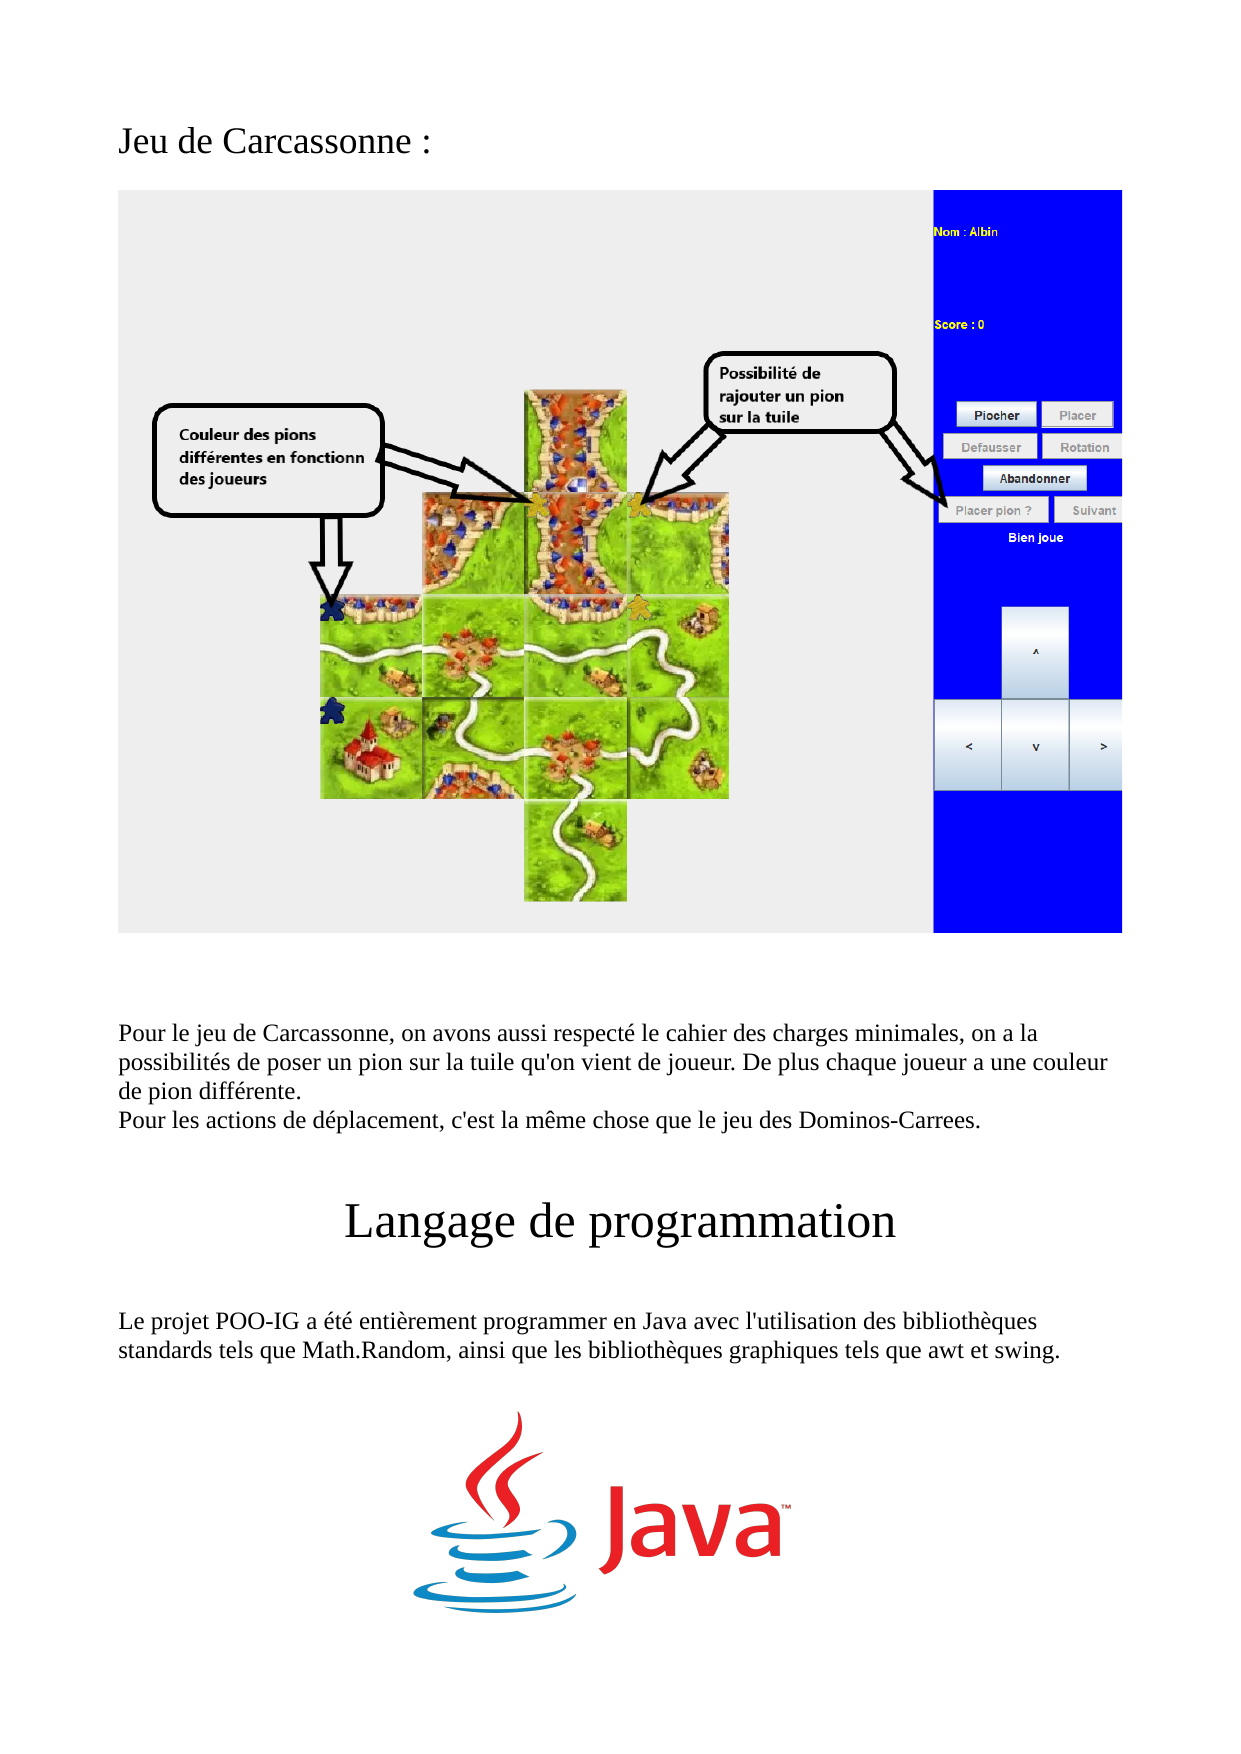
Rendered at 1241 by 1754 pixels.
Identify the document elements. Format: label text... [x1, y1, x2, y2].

picture [118, 190, 1123, 933]
text Pour les actions de déplacement, c'est la même chose que le jeu des Dominos-Carrees. [118, 1105, 1122, 1133]
picture [390, 1401, 813, 1620]
text Jeu de Carcassonne : [118, 118, 1122, 161]
text Le projet POO-IG a été entièrement programmer en Java avec l'utilisation des bibliothèques standards tels que Math.Random, ainsi que les bibliothèques graphiques tels que awt et swing. [118, 1306, 1122, 1363]
text Langage de programmation [118, 1191, 1122, 1248]
text Pour le jeu de Carcassonne, on avons aussi respecté le cahier des charges minimales, on a la possibilités de poser un pion sur la tuile qu'on vient de joueur. De plus chaque joueur a une couleur de pion différente. [118, 1018, 1122, 1105]
